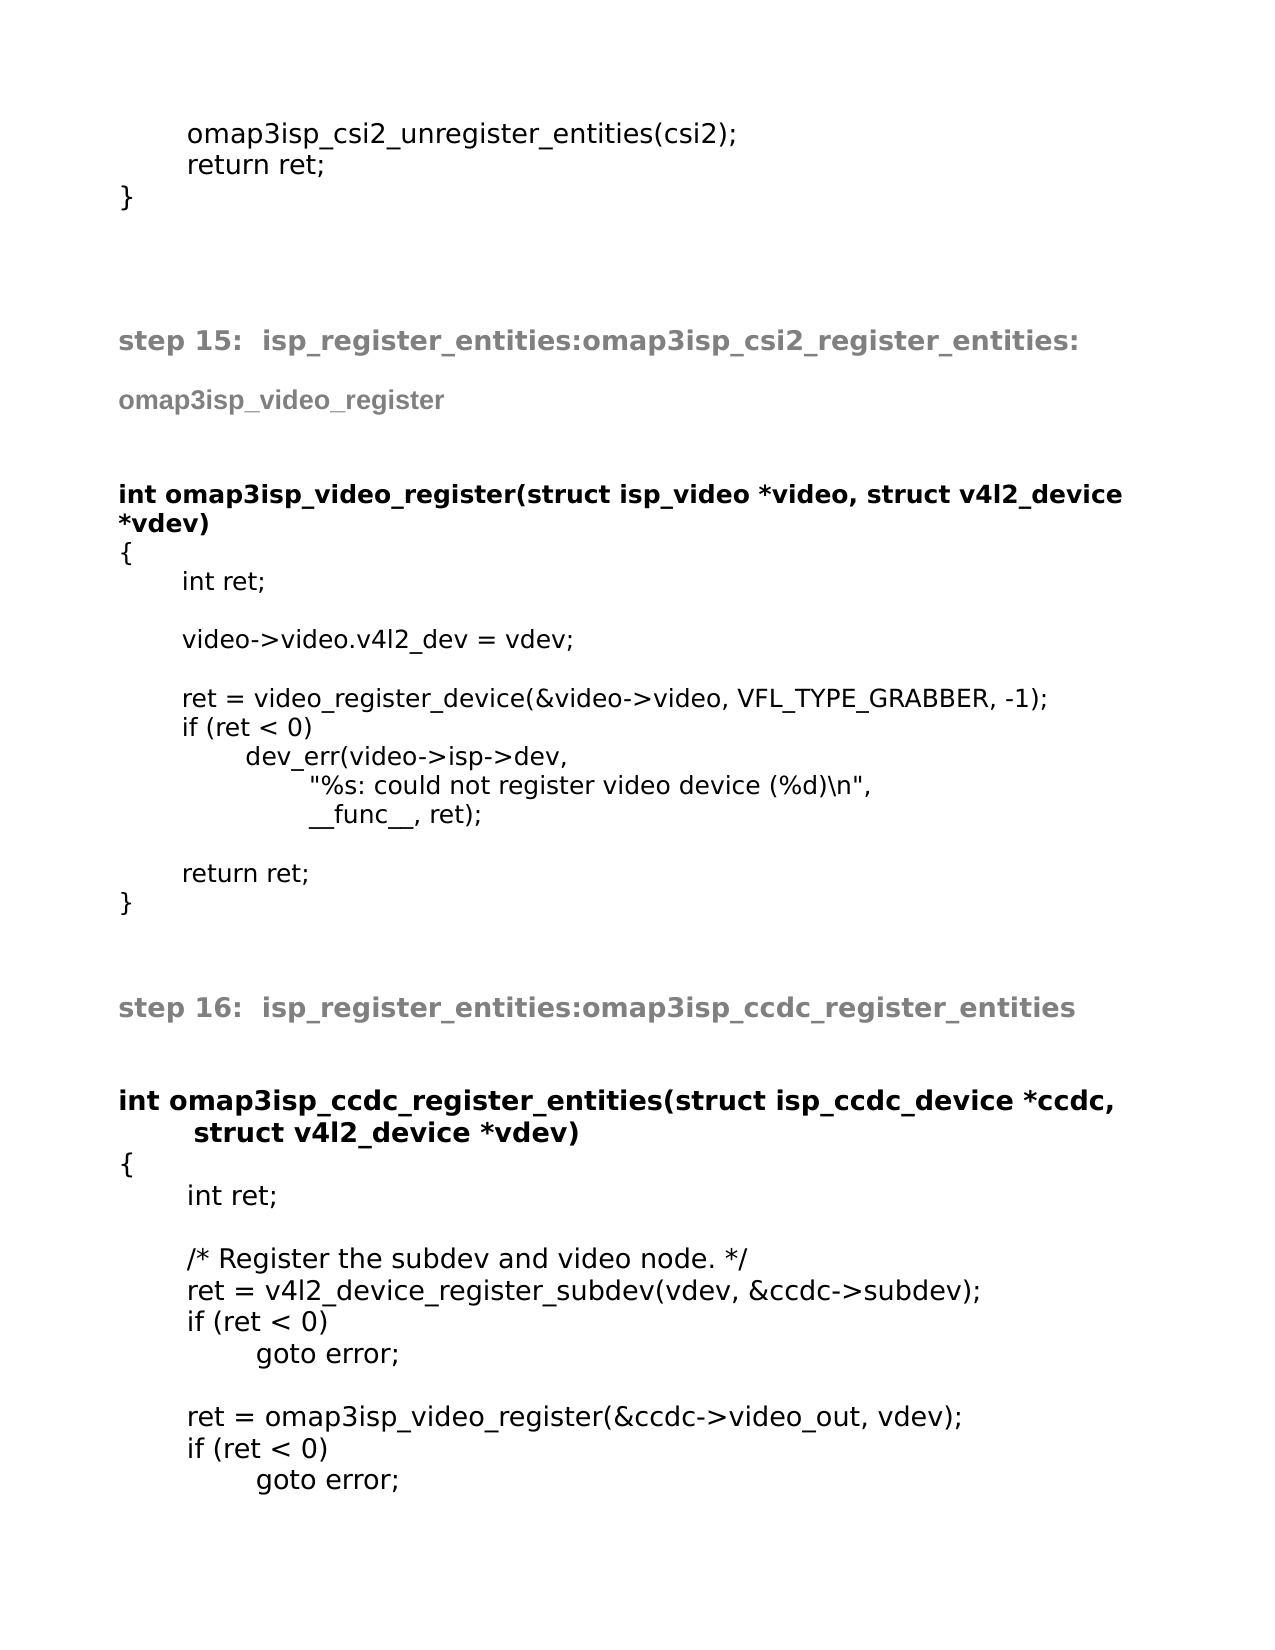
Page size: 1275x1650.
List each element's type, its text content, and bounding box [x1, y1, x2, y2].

text "%s: could not register video device (%d)\n", [118, 771, 1157, 801]
subtitle omap3isp_video_register [118, 384, 1157, 415]
text } [118, 888, 1157, 917]
text if (ret < 0) [118, 1307, 1157, 1338]
text ret = omap3isp_video_register(&ccdc->video_out, vdev); [118, 1401, 1157, 1433]
text dev_err(video->isp->dev, [118, 742, 1157, 771]
text int ret; [118, 1180, 1157, 1212]
text int omap3isp_video_register(struct isp_video *video, struct v4l2_device *vdev) [118, 480, 1157, 538]
text } [118, 181, 1157, 213]
text ret = video_register_device(&video->video, VFL_TYPE_GRABBER, -1); [118, 684, 1157, 713]
text int omap3isp_ccdc_register_entities(struct isp_ccdc_device *ccdc, [118, 1086, 1157, 1117]
text goto error; [118, 1338, 1157, 1370]
text return ret; [118, 150, 1157, 181]
text video->video.v4l2_dev = vdev; [118, 626, 1157, 655]
text { [118, 538, 1157, 567]
text goto error; [118, 1464, 1157, 1496]
text int ret; [118, 567, 1157, 596]
subtitle step 16: isp_register_entities:omap3isp_ccdc_register_entities [118, 993, 1157, 1024]
text __func__, ret); [118, 801, 1157, 830]
text return ret; [118, 859, 1157, 888]
text if (ret < 0) [118, 1433, 1157, 1464]
text omap3isp_csi2_unregister_entities(csi2); [118, 118, 1157, 150]
text { [118, 1149, 1157, 1180]
text /* Register the subdev and video node. */ [118, 1243, 1157, 1275]
text ret = v4l2_device_register_subdev(vdev, &ccdc->subdev); [118, 1275, 1157, 1307]
text if (ret < 0) [118, 713, 1157, 742]
text struct v4l2_device *vdev) [118, 1117, 1157, 1149]
subtitle step 15: isp_register_entities:omap3isp_csi2_register_entities: [118, 326, 1157, 357]
